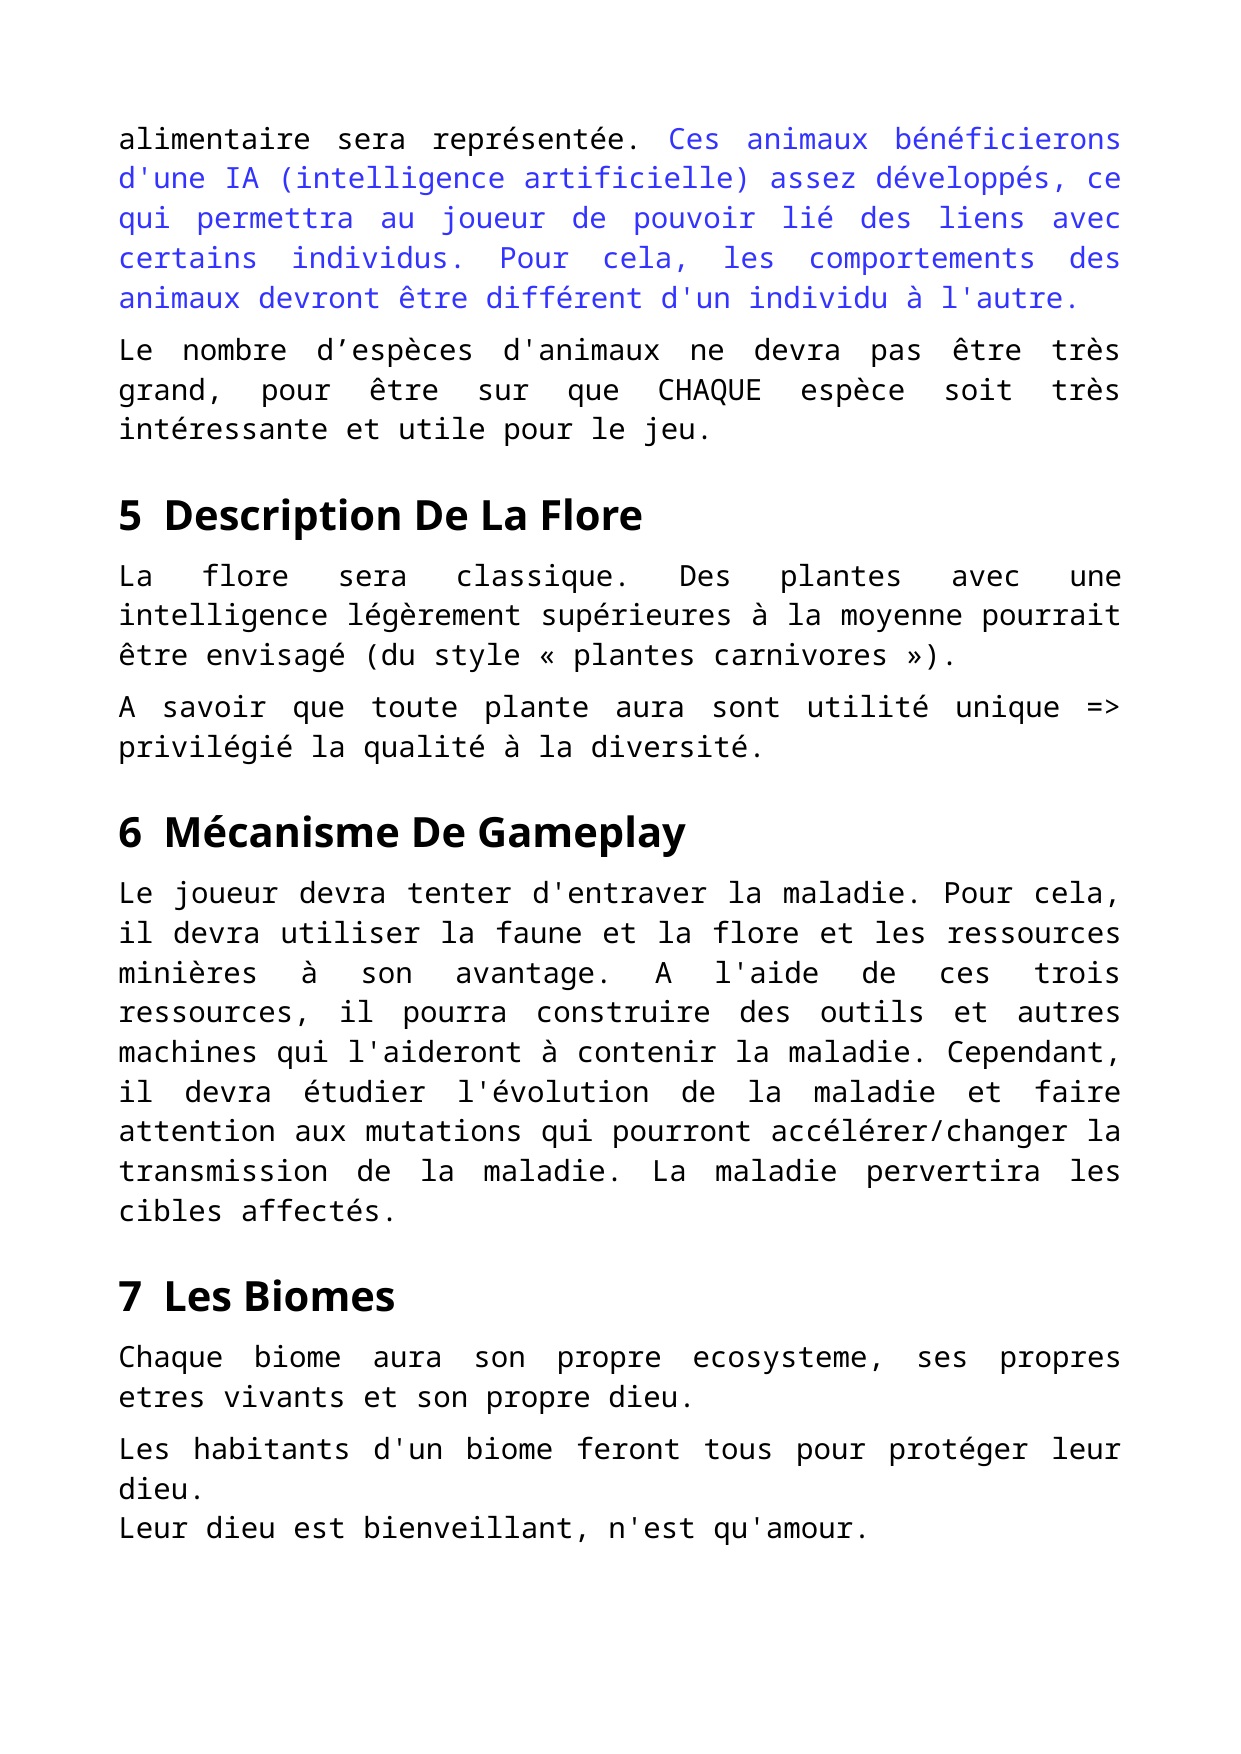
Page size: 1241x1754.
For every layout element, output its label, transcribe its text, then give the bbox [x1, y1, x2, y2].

text Le nombre d’espèces d'animaux ne devra pas être très grand, pour être sur que CHAQUE espèce soit très intéressante et utile pour le jeu. [118, 329, 1122, 448]
subtitle Mécanisme de gameplay [118, 803, 1122, 860]
text Le joueur devra tenter d'entraver la maladie. Pour cela, il devra utiliser la faune et la flore et les ressources minières à son avantage. A l'aide de ces trois ressources, il pourra construire des outils et autres machines qui l'aideront à contenir la maladie. Cependant, il devra étudier l'évolution de la maladie et faire attention aux mutations qui pourront accélérer/changer la transmission de la maladie. La maladie pervertira les cibles affectés. [118, 873, 1122, 1230]
text Chaque biome aura son propre ecosysteme, ses propres etres vivants et son propre dieu. [118, 1337, 1122, 1416]
text La flore sera classique. Des plantes avec une intelligence légèrement supérieures à la moyenne pourrait être envisagé (du style « plantes carnivores »). [118, 555, 1122, 674]
subtitle Description de la Flore [118, 486, 1122, 542]
text A savoir que toute plante aura sont utilité unique => privilégié la qualité à la diversité. [118, 686, 1122, 766]
subtitle Les Biomes [118, 1267, 1122, 1324]
text alimentaire sera représentée. Ces animaux bénéficierons d'une IA (intelligence artificielle) assez développés, ce qui permettra au joueur de pouvoir lié des liens avec certains individus. Pour cela, les comportements des animaux devront être différent d'un individu à l'autre. [118, 118, 1122, 317]
text Les habitants d'un biome feront tous pour protéger leur dieu. Leur dieu est bienveillant, n'est qu'amour. [118, 1428, 1122, 1547]
